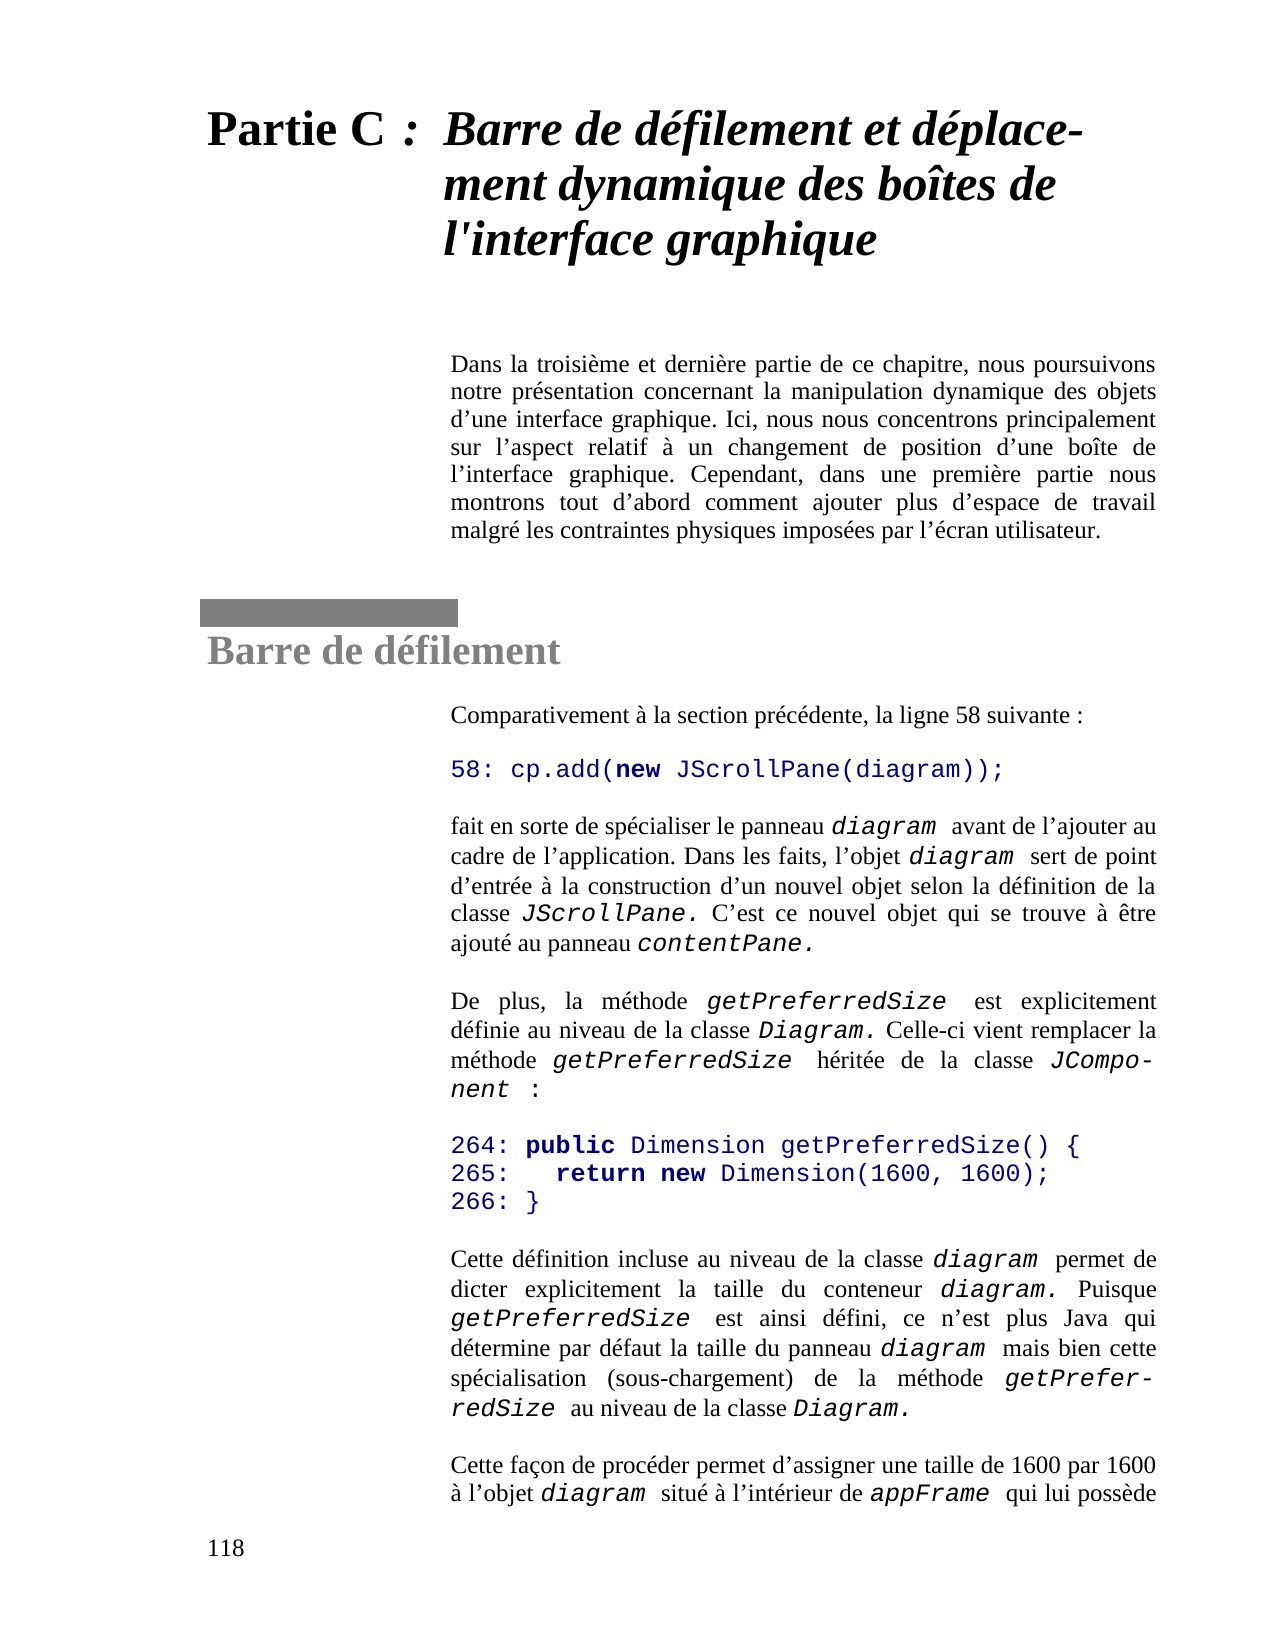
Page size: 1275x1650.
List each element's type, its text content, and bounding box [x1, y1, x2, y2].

table_header De plus, la méthode getPreferredSize est explicitement définie au niveau de la classe Diagram. Celle-ci vient remplacer la méthode getPreferredSize héritée de la classe JCompo-nent : [443, 987, 1164, 1104]
table_header 264: public Dimension getPreferredSize() { 265: return new Dimension(1600, 1600); 266: } [443, 1132, 1164, 1217]
table_header Cette définition incluse au niveau de la classe diagram permet de dicter explicitement la taille du conteneur diagram. Puisque getPreferredSize est ainsi défini, ce n’est plus Java qui détermine par défaut la taille du panneau diagram mais bien cette spécialisation (sous-chargement) de la méthode getPrefer-redSize au niveau de la classe Diagram. [443, 1245, 1164, 1424]
table_header [200, 701, 443, 784]
text l'interface graphique [207, 211, 1157, 267]
table_header [200, 599, 458, 627]
text ment dynamique des boîtes de [207, 156, 1157, 211]
table_header [200, 1245, 443, 1424]
table_header [200, 987, 443, 1104]
table_header Cette façon de procéder permet d’assigner une taille de 1600 par 1600 à l’objet diagram situé à l’intérieur de appFrame qui lui possède [443, 1451, 1164, 1509]
table_header [200, 812, 443, 959]
table_header Comparativement à la section précédente, la ligne 58 suivante : 58: cp.add(new JScrollPane(diagram)); [443, 701, 1164, 784]
subtitle Barre de défilement [207, 627, 1157, 673]
table_header fait en sorte de spécialiser le panneau diagram avant de l’ajouter au cadre de l’application. Dans les faits, l’objet diagram sert de point d’entrée à la construction d’un nouvel objet selon la définition de la classe JScrollPane. C’est ce nouvel objet qui se trouve à être ajouté au panneau contentPane. [443, 812, 1164, 959]
table_header [200, 1132, 443, 1217]
table_header [200, 1451, 443, 1509]
table_header [200, 350, 443, 544]
text Partie C : Barre de défilement et déplace- [207, 100, 1157, 156]
table_header Dans la troisième et dernière partie de ce chapitre, nous poursuivons notre présentation concernant la manipulation dynamique des objets d’une interface graphique. Ici, nous nous concentrons principalement sur l’aspect relatif à un changement de position d’une boîte de l’interface graphique. Cependant, dans une première partie nous montrons tout d’abord comment ajouter plus d’espace de travail malgré les contraintes physiques imposées par l’écran utilisateur. [443, 350, 1164, 544]
